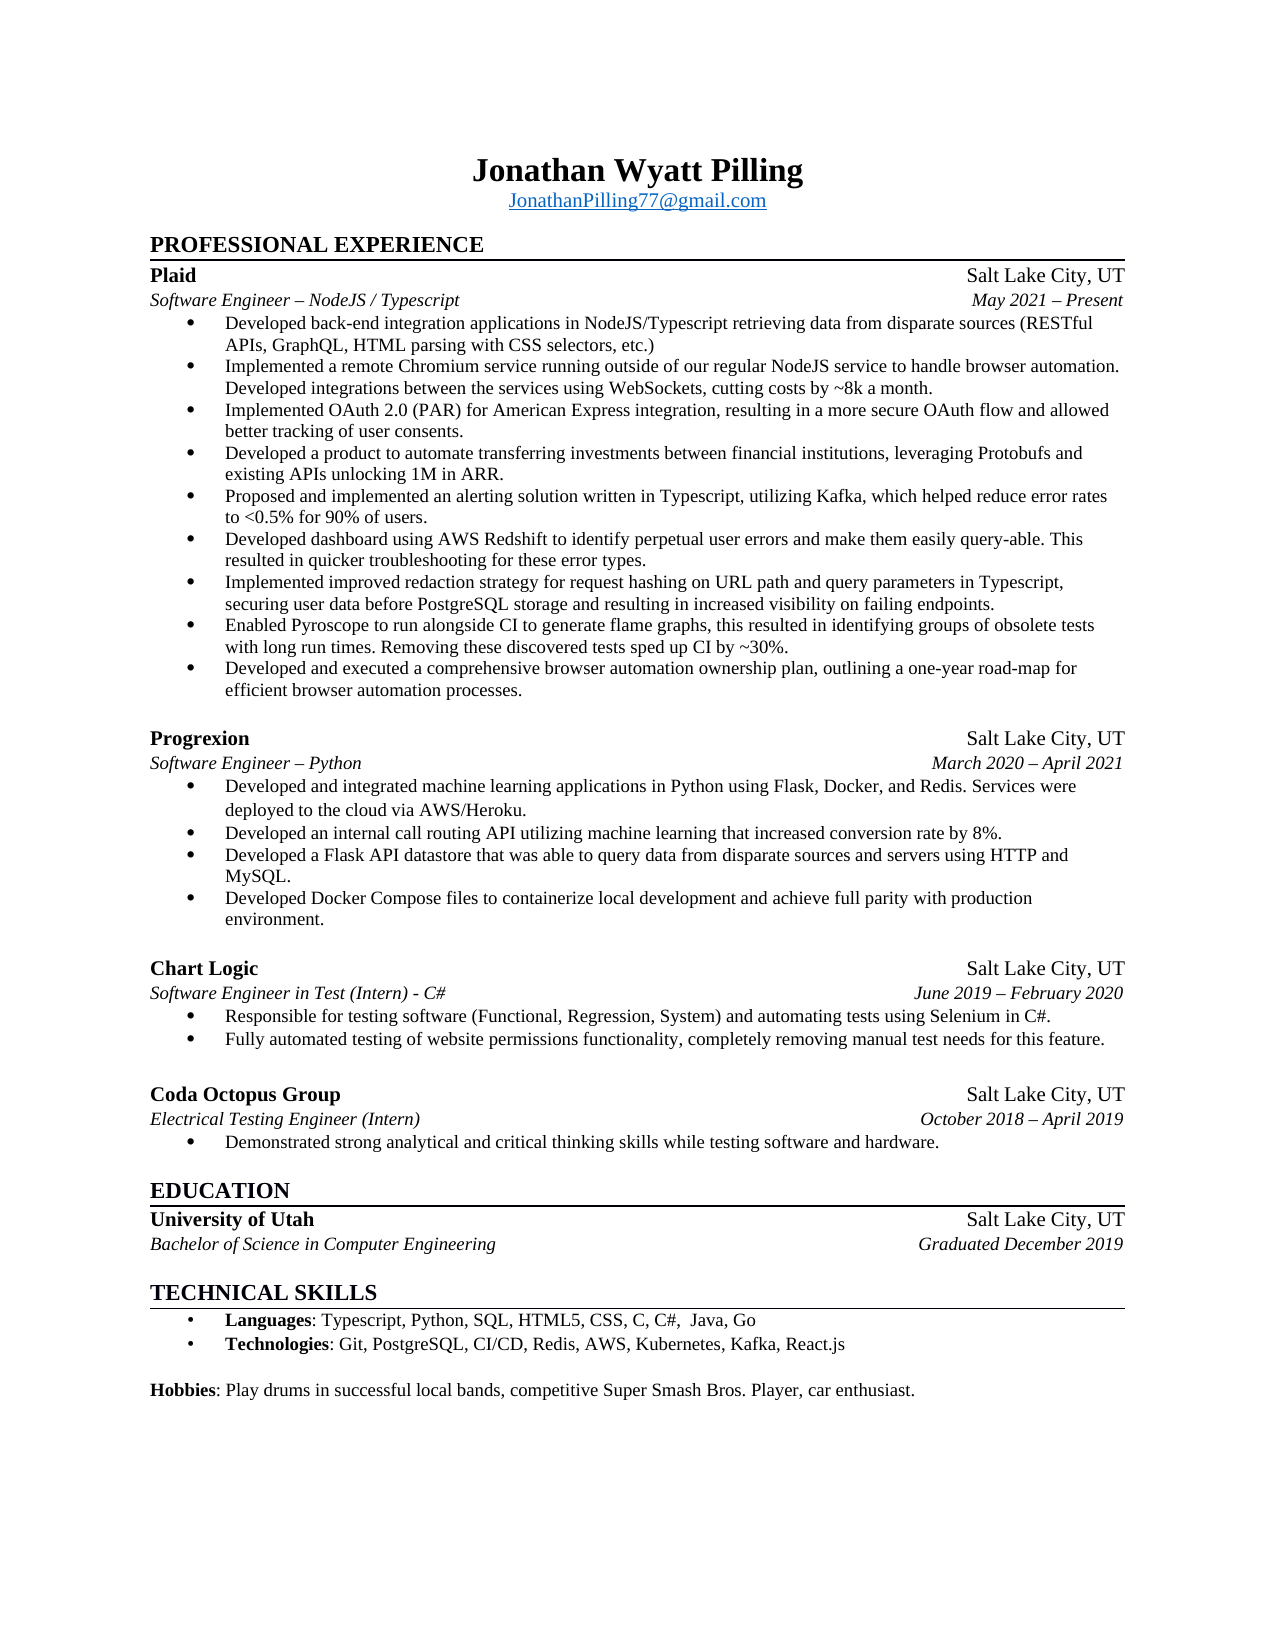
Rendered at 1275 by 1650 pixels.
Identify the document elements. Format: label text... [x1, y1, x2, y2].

text Software Engineer – Python March 2020 – April 2021 [150, 752, 1125, 774]
list Developed back-end integration applications in NodeJS/Typescript retrieving data from disparate sources (RESTful APIs, GraphQL, HTML parsing with CSS selectors, etc.) [187, 312, 1125, 355]
list Languages: Typescript, Python, SQL, HTML5, CSS, C, C#, Java, Go [187, 1309, 1125, 1331]
list Developed a Flask API datastore that was able to query data from disparate sources and servers using HTTP and MySQL. [187, 843, 1125, 887]
list Developed and executed a comprehensive browser automation ownership plan, outlining a one-year road-map for efficient browser automation processes. [187, 657, 1125, 700]
text Jonathan Wyatt Pilling [150, 150, 1125, 188]
list Fully automated testing of website permissions functionality, completely removing manual test needs for this feature. [187, 1028, 1125, 1049]
text Electrical Testing Engineer (Intern) October 2018 – April 2019 [150, 1107, 1125, 1129]
text Software Engineer – NodeJS / Typescript May 2021 – Present [150, 289, 1125, 311]
text University of Utah Salt Lake City, UT Bachelor of Science in Computer Engineering Graduated December 2019 [150, 1207, 1125, 1254]
text EDUCATION [150, 1177, 1125, 1205]
text TECHNICAL SKILLS [150, 1279, 1125, 1308]
list Developed an internal call routing API utilizing machine learning that increased conversion rate by 8%. [187, 822, 1125, 843]
list Implemented OAuth 2.0 (PAR) for American Express integration, resulting in a more secure OAuth flow and allowed better tracking of user consents. [187, 398, 1125, 442]
list Proposed and implemented an alerting solution written in Typescript, utilizing Kafka, which helped reduce error rates to <0.5% for 90% of users. [187, 485, 1125, 528]
list Developed a product to automate transferring investments between financial institutions, leveraging Protobufs and existing APIs unlocking 1M in ARR. [187, 442, 1125, 485]
text PROFESSIONAL EXPERIENCE [150, 231, 1125, 259]
text Chart Logic Salt Lake City, UT [150, 956, 1125, 980]
text Software Engineer in Test (Intern) - C# June 2019 – February 2020 [150, 982, 1125, 1003]
list Enabled Pyroscope to run alongside CI to generate flame graphs, this resulted in identifying groups of obsolete tests with long run times. Removing these discovered tests sped up CI by ~30%. [187, 614, 1125, 657]
text Plaid Salt Lake City, UT [150, 263, 1125, 287]
list Implemented a remote Chromium service running outside of our regular NodeJS service to handle browser automation. Developed integrations between the services using WebSockets, cutting costs by ~8k a month. [187, 355, 1125, 398]
text Progrexion Salt Lake City, UT [150, 726, 1125, 750]
list Responsible for testing software (Functional, Regression, System) and automating tests using Selenium in C#. [187, 1005, 1125, 1026]
list Developed dashboard using AWS Redshift to identify perpetual user errors and make them easily query-able. This resulted in quicker troubleshooting for these error types. [187, 528, 1125, 571]
list Developed and integrated machine learning applications in Python using Flask, Docker, and Redis. Services were deployed to the cloud via AWS/Heroku. [187, 775, 1125, 820]
text Hobbies: Play drums in successful local bands, competitive Super Smash Bros. Player, car enthusiast. [150, 1379, 1125, 1401]
list Implemented improved redaction strategy for request hashing on URL path and query parameters in Typescript, securing user data before PostgreSQL storage and resulting in increased visibility on failing endpoints. [187, 571, 1125, 614]
text JonathanPilling77@gmail.com [150, 188, 1125, 212]
list Developed Docker Compose files to containerize local development and achieve full parity with production environment. [187, 887, 1125, 930]
list Demonstrated strong analytical and critical thinking skills while testing software and hardware. [187, 1131, 1125, 1152]
list Technologies: Git, PostgreSQL, CI/CD, Redis, AWS, Kubernetes, Kafka, React.js [187, 1332, 1125, 1354]
text Coda Octopus Group Salt Lake City, UT [150, 1081, 1125, 1106]
